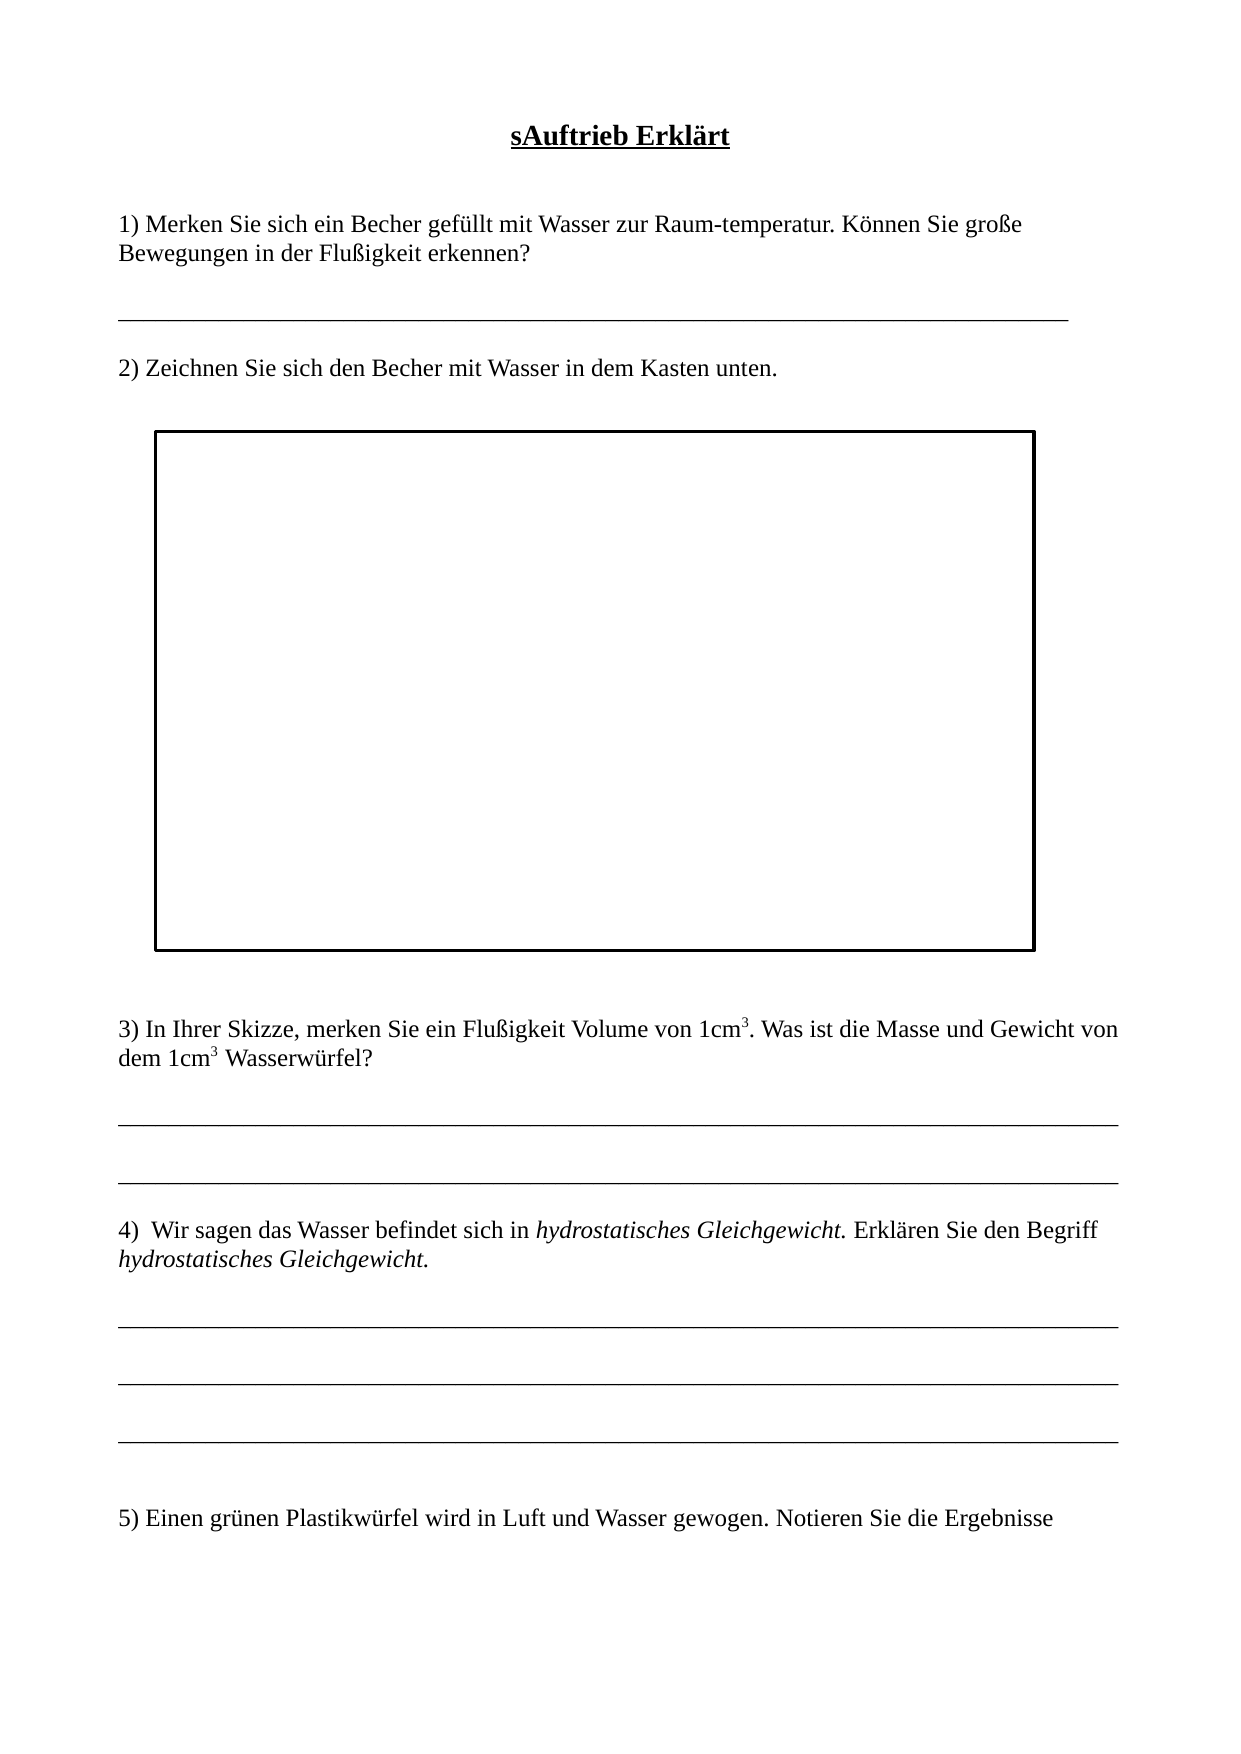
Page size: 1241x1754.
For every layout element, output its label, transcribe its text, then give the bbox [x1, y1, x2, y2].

text ________________________________________________________________________________ [118, 1302, 1122, 1330]
text ________________________________________________________________________________ [118, 1158, 1122, 1187]
text 1) Merken Sie sich ein Becher gefüllt mit Wasser zur Raum-temperatur. Können Sie große Bewegungen in der Flußigkeit erkennen? [118, 209, 1122, 267]
text 2) Zeichnen Sie sich den Becher mit Wasser in dem Kasten unten. [118, 353, 1122, 382]
text 3) In Ihrer Skizze, merken Sie ein Flußigkeit Volume von 1cm3. Was ist die Masse und Gewicht von dem 1cm3 Wasserwürfel? [118, 1014, 1122, 1072]
text 4) Wir sagen das Wasser befindet sich in hydrostatisches Gleichgewicht. Erklären Sie den Begriff hydrostatisches Gleichgewicht. [118, 1215, 1122, 1273]
text 5) Einen grünen Plastikwürfel wird in Luft und Wasser gewogen. Notieren Sie die Ergebnisse [118, 1503, 1122, 1532]
text ________________________________________________________________________________ [118, 1100, 1122, 1129]
text ________________________________________________________________________________ [118, 1417, 1122, 1445]
text ____________________________________________________________________________ [118, 295, 1122, 324]
text sAuftrieb Erklärt [118, 118, 1122, 152]
text ________________________________________________________________________________ [118, 1359, 1122, 1388]
